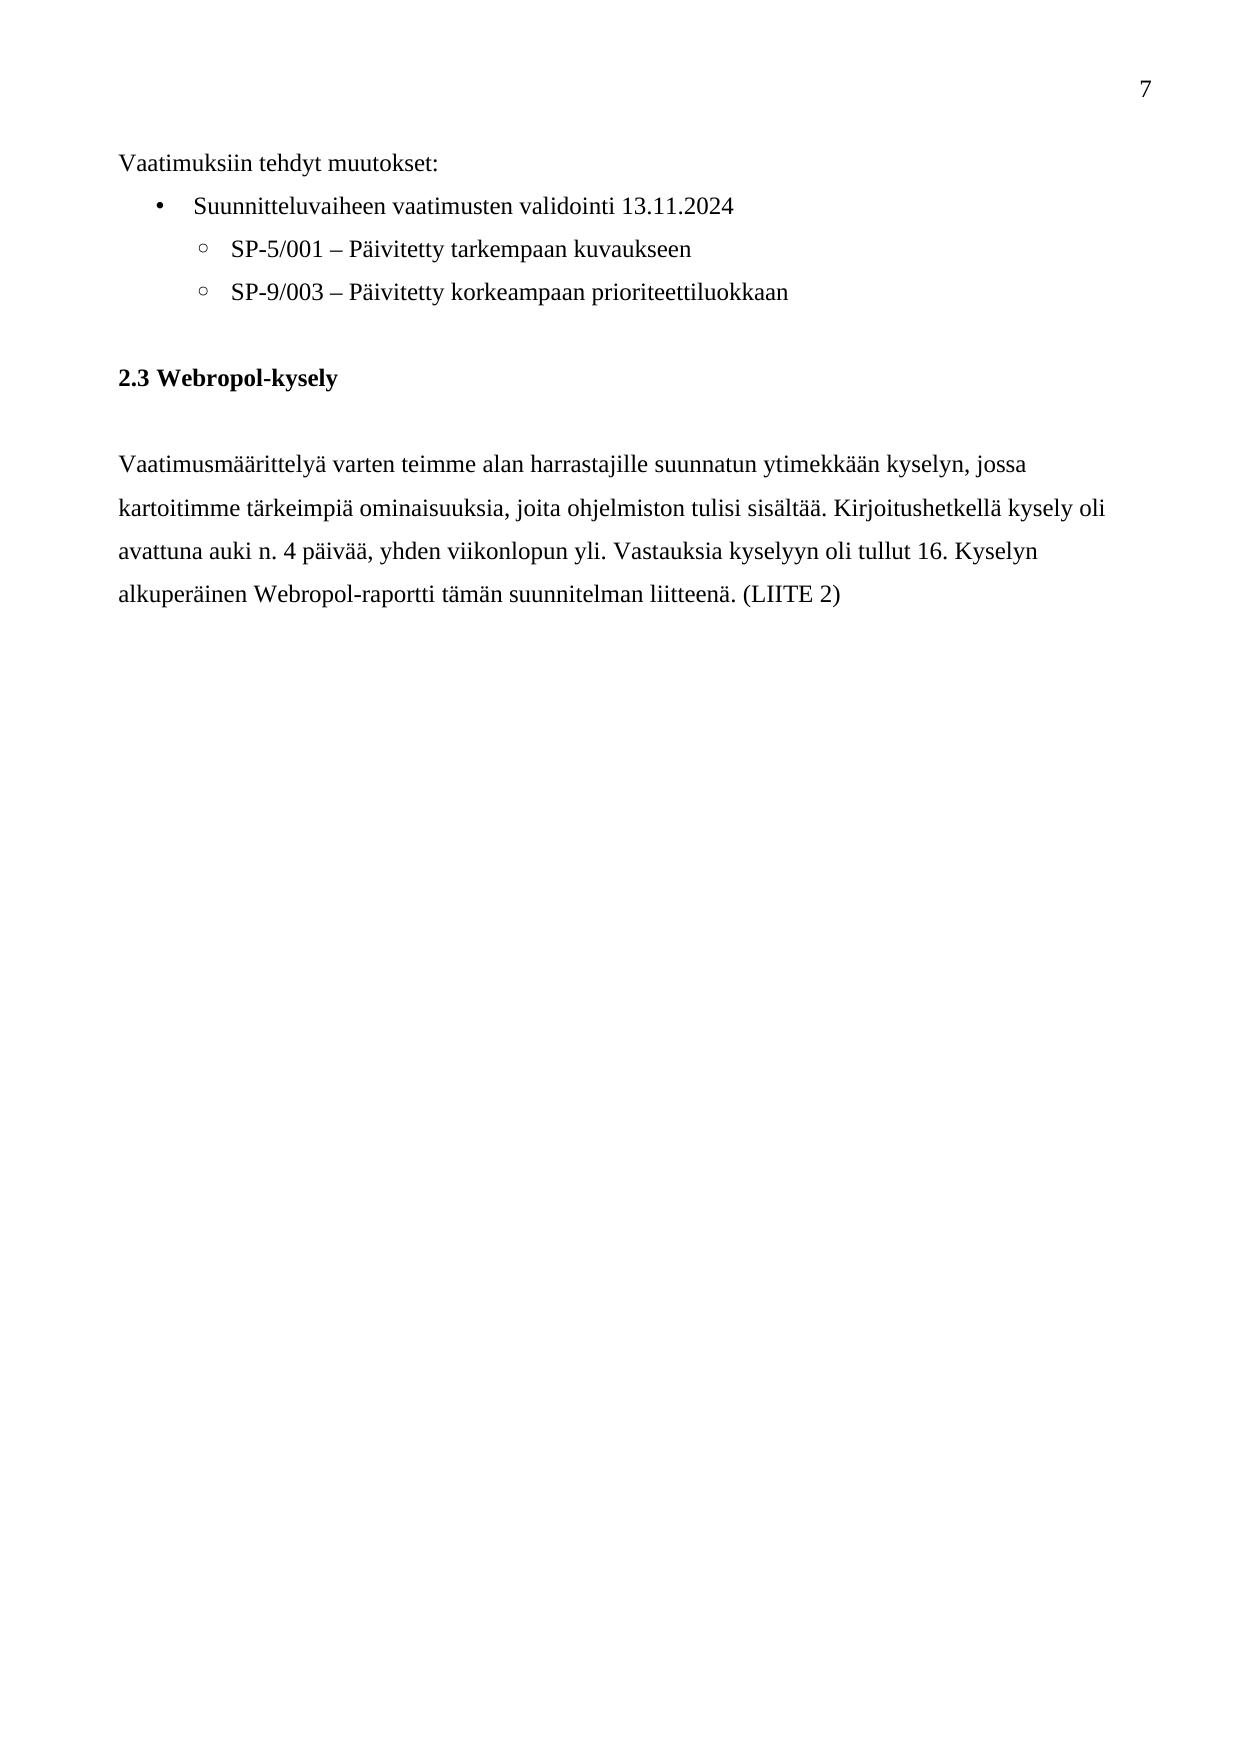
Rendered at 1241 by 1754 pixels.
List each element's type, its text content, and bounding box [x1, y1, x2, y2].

list Suunnitteluvaiheen vaatimusten validointi 13.11.2024 [156, 191, 1152, 219]
list SP-5/001 – Päivitetty tarkempaan kuvaukseen [193, 234, 1152, 263]
list SP-9/003 – Päivitetty korkeampaan prioriteettiluokkaan [193, 277, 1152, 306]
text Vaatimuksiin tehdyt muutokset: [118, 148, 1152, 176]
subtitle Webropol-kysely [118, 363, 1152, 392]
text Vaatimusmäärittelyä varten teimme alan harrastajille suunnatun ytimekkään kyselyn, jossa kartoitimme tärkeimpiä ominaisuuksia, joita ohjelmiston tulisi sisältää. Kirjoitushetkellä kysely oli avattuna auki n. 4 päivää, yhden viikonlopun yli. Vastauksia kyselyyn oli tullut 16. Kyselyn alkuperäinen Webropol-raportti tämän suunnitelman liitteenä. (LIITE 2) [118, 449, 1152, 608]
